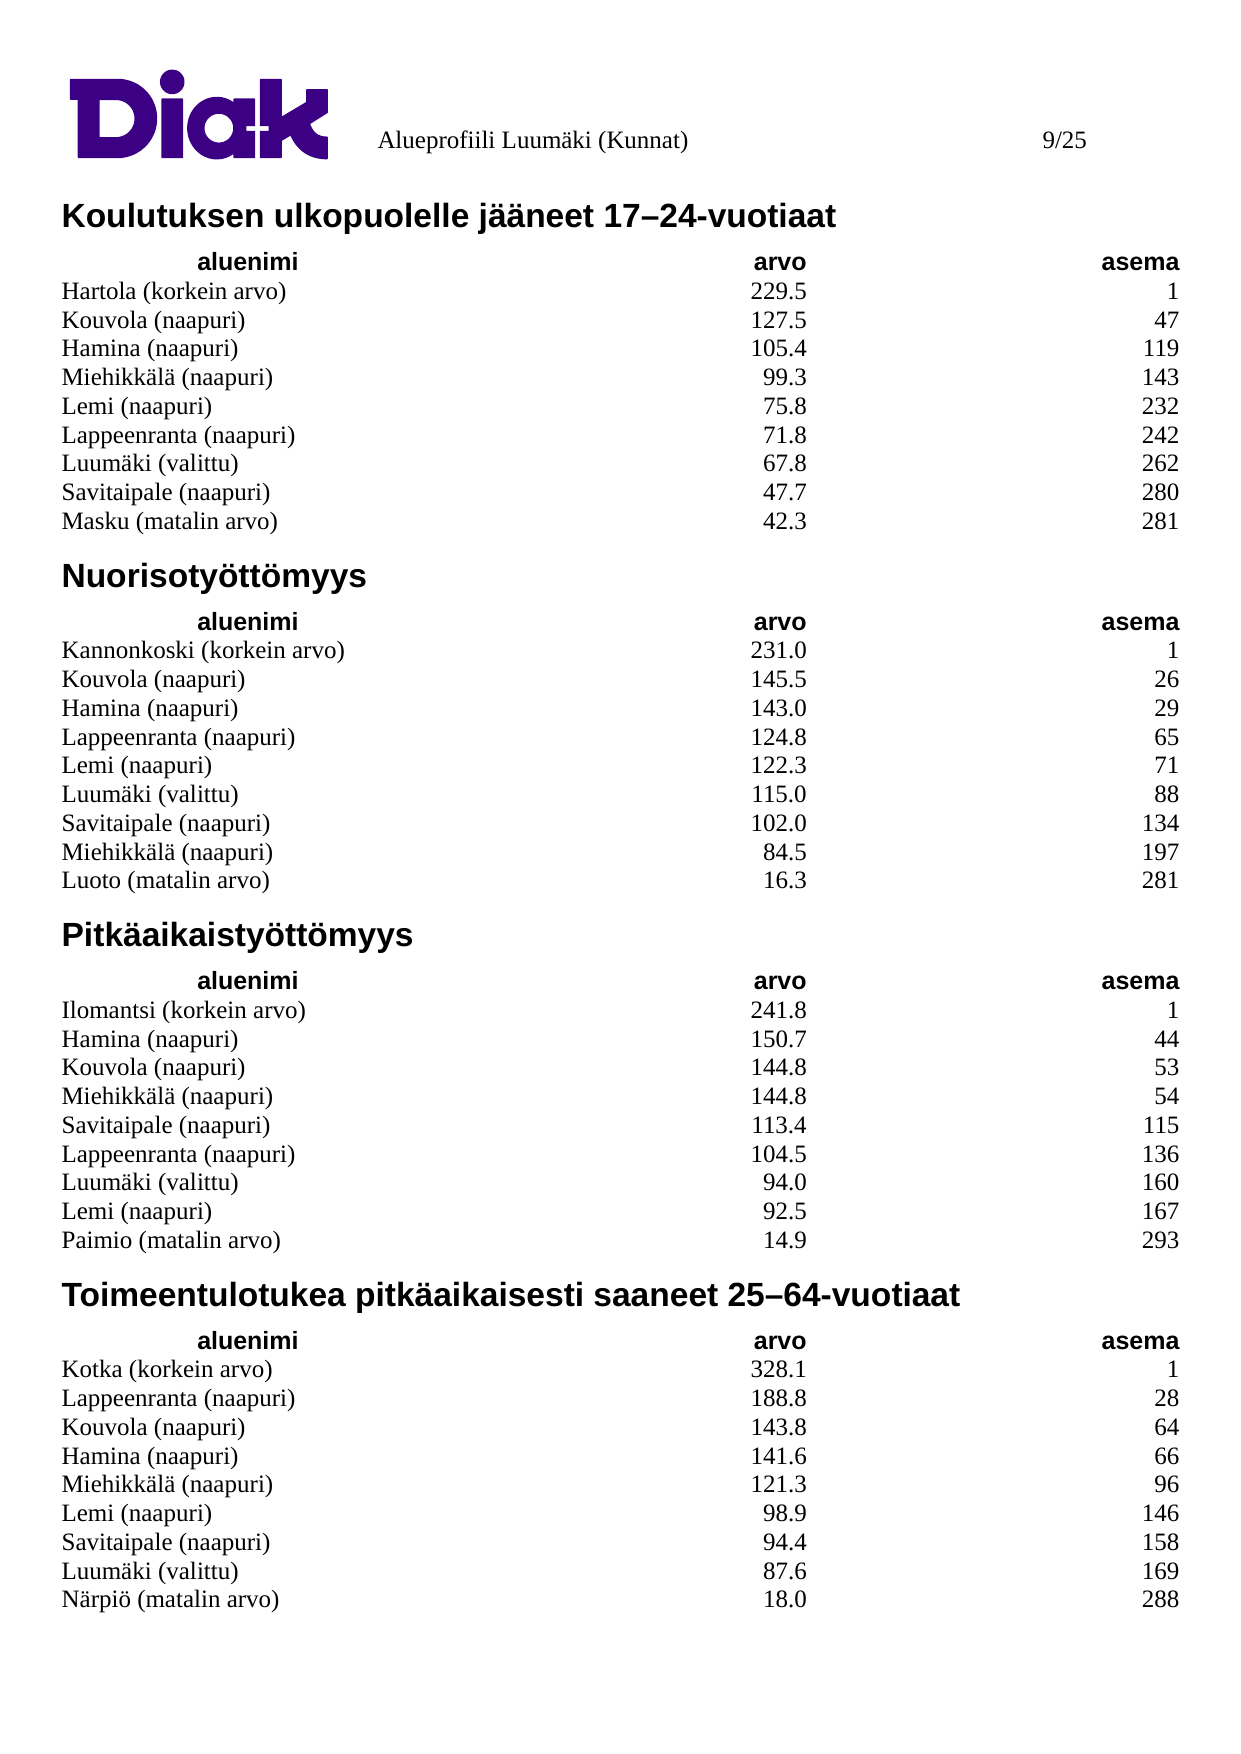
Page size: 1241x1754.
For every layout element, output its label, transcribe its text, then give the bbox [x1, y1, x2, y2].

table_cell 127.5 [434, 305, 806, 333]
table_cell 94.0 [434, 1168, 806, 1196]
table_header asema [806, 966, 1179, 995]
table_cell 229.5 [434, 276, 806, 305]
table_cell 281 [806, 506, 1179, 535]
table_cell Savitaipale (naapuri) [61, 477, 434, 506]
table_cell 71.8 [434, 420, 806, 448]
table_cell Miehikkälä (naapuri) [61, 837, 434, 866]
table_cell 242 [806, 420, 1179, 448]
table_cell 160 [806, 1168, 1179, 1196]
subtitle Pitkäaikaistyöttömyys [61, 915, 1179, 954]
table_cell Lappeenranta (naapuri) [61, 1383, 434, 1412]
subtitle Toimeentulotukea pitkäaikaisesti saaneet 25–64-vuotiaat [61, 1274, 1179, 1313]
table_cell 47 [806, 305, 1179, 333]
table_cell 75.8 [434, 391, 806, 420]
table_cell 26 [806, 664, 1179, 693]
table_cell 67.8 [434, 449, 806, 477]
table_cell Ilomantsi (korkein arvo) [61, 995, 434, 1024]
table_cell 53 [806, 1053, 1179, 1081]
table_cell Kouvola (naapuri) [61, 305, 434, 333]
table_cell 288 [806, 1585, 1179, 1613]
table_cell Lemi (naapuri) [61, 1196, 434, 1225]
table_cell 54 [806, 1081, 1179, 1110]
table_cell 18.0 [434, 1585, 806, 1613]
table_cell Miehikkälä (naapuri) [61, 1081, 434, 1110]
table_cell Hamina (naapuri) [61, 1441, 434, 1469]
subtitle Koulutuksen ulkopuolelle jääneet 17–24-vuotiaat [61, 196, 1179, 235]
table_cell Kouvola (naapuri) [61, 1412, 434, 1441]
table_header asema [806, 607, 1179, 636]
table_cell 134 [806, 808, 1179, 837]
table_cell 14.9 [434, 1225, 806, 1254]
table_cell 47.7 [434, 477, 806, 506]
table_cell 71 [806, 751, 1179, 779]
table_cell Lappeenranta (naapuri) [61, 420, 434, 448]
table_cell 280 [806, 477, 1179, 506]
table_cell 232 [806, 391, 1179, 420]
table_cell Savitaipale (naapuri) [61, 1110, 434, 1139]
table_cell 144.8 [434, 1081, 806, 1110]
table_cell 94.4 [434, 1527, 806, 1556]
table_cell 66 [806, 1441, 1179, 1469]
table_header arvo [434, 607, 806, 636]
table_cell 197 [806, 837, 1179, 866]
table_header aluenimi [61, 966, 434, 995]
table_cell Lemi (naapuri) [61, 751, 434, 779]
table_cell Lappeenranta (naapuri) [61, 722, 434, 751]
table_cell Luoto (matalin arvo) [61, 866, 434, 894]
table_cell Lappeenranta (naapuri) [61, 1139, 434, 1167]
table_cell 281 [806, 866, 1179, 894]
table_header arvo [434, 966, 806, 995]
table_cell 143 [806, 362, 1179, 391]
table_cell Luumäki (valittu) [61, 1168, 434, 1196]
table_cell 28 [806, 1383, 1179, 1412]
table_cell 99.3 [434, 362, 806, 391]
table_cell 328.1 [434, 1355, 806, 1383]
table_cell 121.3 [434, 1470, 806, 1498]
table_cell 102.0 [434, 808, 806, 837]
table_cell 92.5 [434, 1196, 806, 1225]
table_cell 1 [806, 276, 1179, 305]
table_cell Luumäki (valittu) [61, 1556, 434, 1584]
table_cell 1 [806, 995, 1179, 1024]
table_cell 158 [806, 1527, 1179, 1556]
table_cell 144.8 [434, 1053, 806, 1081]
table_cell Kannonkoski (korkein arvo) [61, 636, 434, 664]
table_cell Hartola (korkein arvo) [61, 276, 434, 305]
table_cell Lemi (naapuri) [61, 1498, 434, 1527]
subtitle Nuorisotyöttömyys [61, 556, 1179, 594]
table_cell Hamina (naapuri) [61, 334, 434, 362]
table_cell 96 [806, 1470, 1179, 1498]
table_cell 44 [806, 1024, 1179, 1052]
table_cell Miehikkälä (naapuri) [61, 1470, 434, 1498]
table_cell Paimio (matalin arvo) [61, 1225, 434, 1254]
table_cell 136 [806, 1139, 1179, 1167]
table_header aluenimi [61, 247, 434, 276]
table_cell 104.5 [434, 1139, 806, 1167]
table_cell 42.3 [434, 506, 806, 535]
table_cell 146 [806, 1498, 1179, 1527]
table_cell 150.7 [434, 1024, 806, 1052]
table_cell 64 [806, 1412, 1179, 1441]
table_cell 113.4 [434, 1110, 806, 1139]
table_cell Kotka (korkein arvo) [61, 1355, 434, 1383]
table_cell 1 [806, 636, 1179, 664]
table_cell Miehikkälä (naapuri) [61, 362, 434, 391]
table_cell 169 [806, 1556, 1179, 1584]
table_cell 16.3 [434, 866, 806, 894]
table_cell 141.6 [434, 1441, 806, 1469]
table_cell 262 [806, 449, 1179, 477]
table_cell Närpiö (matalin arvo) [61, 1585, 434, 1613]
table_cell 231.0 [434, 636, 806, 664]
table_header asema [806, 247, 1179, 276]
table_cell Kouvola (naapuri) [61, 664, 434, 693]
table_cell 87.6 [434, 1556, 806, 1584]
table_header arvo [434, 1326, 806, 1354]
table_cell 98.9 [434, 1498, 806, 1527]
table_cell 84.5 [434, 837, 806, 866]
table_cell 105.4 [434, 334, 806, 362]
table_cell Hamina (naapuri) [61, 1024, 434, 1052]
table_cell 293 [806, 1225, 1179, 1254]
table_cell Kouvola (naapuri) [61, 1053, 434, 1081]
table_cell 143.8 [434, 1412, 806, 1441]
table_header asema [806, 1326, 1179, 1354]
table_cell 124.8 [434, 722, 806, 751]
table_cell 188.8 [434, 1383, 806, 1412]
table_header aluenimi [61, 1326, 434, 1354]
table_cell Savitaipale (naapuri) [61, 808, 434, 837]
table_cell 1 [806, 1355, 1179, 1383]
table_cell 241.8 [434, 995, 806, 1024]
table_header arvo [434, 247, 806, 276]
table_cell Savitaipale (naapuri) [61, 1527, 434, 1556]
table_cell 115 [806, 1110, 1179, 1139]
table_cell 167 [806, 1196, 1179, 1225]
table_header aluenimi [61, 607, 434, 636]
table_cell 143.0 [434, 693, 806, 722]
table_cell Luumäki (valittu) [61, 779, 434, 808]
table_cell 119 [806, 334, 1179, 362]
table_cell 29 [806, 693, 1179, 722]
table_cell Hamina (naapuri) [61, 693, 434, 722]
table_cell 115.0 [434, 779, 806, 808]
table_cell Lemi (naapuri) [61, 391, 434, 420]
table_cell 122.3 [434, 751, 806, 779]
table_cell Luumäki (valittu) [61, 449, 434, 477]
table_cell Masku (matalin arvo) [61, 506, 434, 535]
table_cell 65 [806, 722, 1179, 751]
table_cell 88 [806, 779, 1179, 808]
table_cell 145.5 [434, 664, 806, 693]
